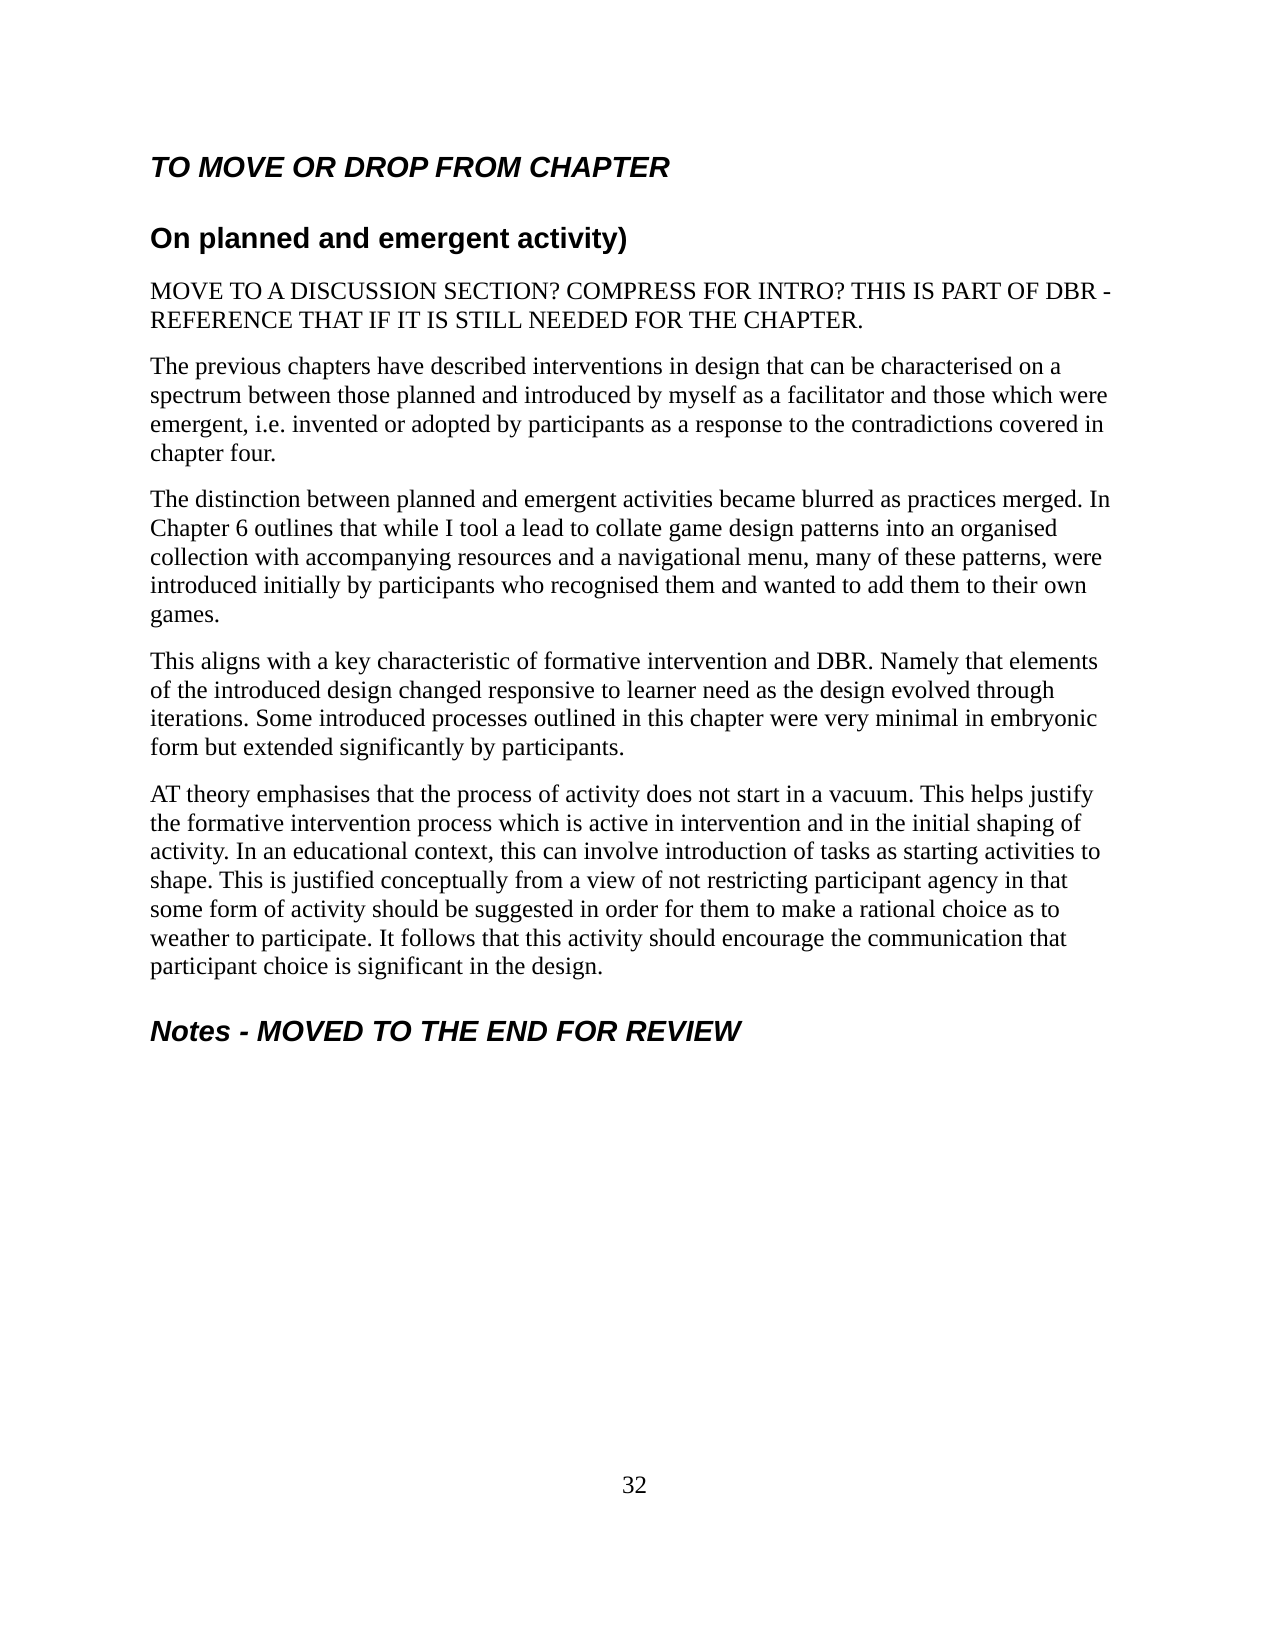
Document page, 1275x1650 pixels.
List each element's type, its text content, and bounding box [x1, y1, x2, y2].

text The previous chapters have described interventions in design that can be characterised on a spectrum between those planned and introduced by myself as a facilitator and those which were emergent, i.e. invented or adopted by participants as a response to the contradictions covered in chapter four. [150, 351, 1125, 466]
subtitle Notes - MOVED TO THE END FOR REVIEW [150, 1014, 1125, 1048]
subtitle On planned and emergent activity) [150, 221, 1125, 254]
text MOVE TO A DISCUSSION SECTION? COMPRESS FOR INTRO? THIS IS PART OF DBR - REFERENCE THAT IF IT IS STILL NEEDED FOR THE CHAPTER. [150, 276, 1125, 333]
text This aligns with a key characteristic of formative intervention and DBR. Namely that elements of the introduced design changed responsive to learner need as the design evolved through iterations. Some introduced processes outlined in this chapter were very minimal in embryonic form but extended significantly by participants. [150, 646, 1125, 761]
text AT theory emphasises that the process of activity does not start in a vacuum. This helps justify the formative intervention process which is active in intervention and in the initial shaping of activity. In an educational context, this can involve introduction of tasks as starting activities to shape. This is justified conceptually from a view of not restricting participant agency in that some form of activity should be suggested in order for them to make a rational choice as to weather to participate. It follows that this activity should encourage the communication that participant choice is significant in the design. [150, 779, 1125, 980]
text The distinction between planned and emergent activities became blurred as practices merged. In Chapter 6 outlines that while I tool a lead to collate game design patterns into an organised collection with accompanying resources and a navigational menu, many of these patterns, were introduced initially by participants who recognised them and wanted to add them to their own games. [150, 484, 1125, 628]
subtitle TO MOVE OR DROP FROM CHAPTER [150, 150, 1125, 183]
